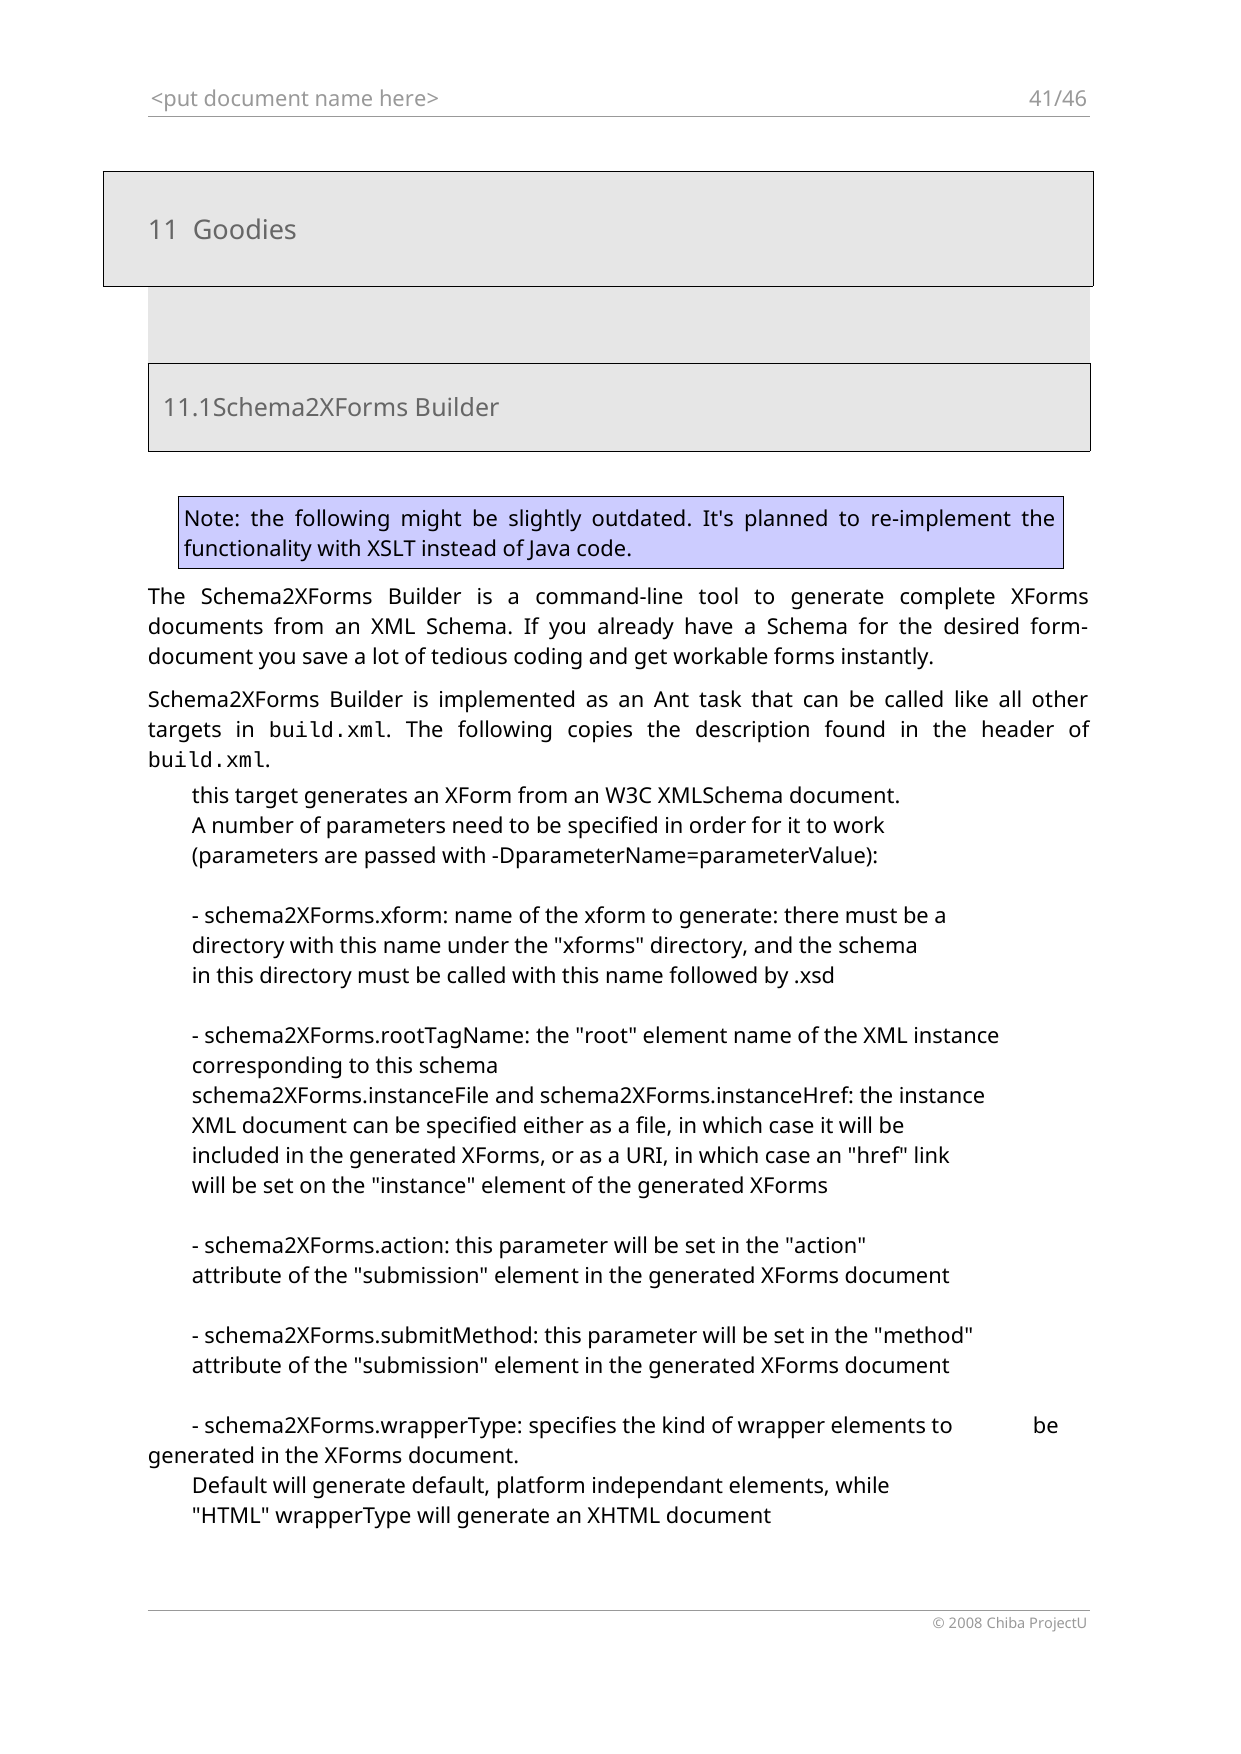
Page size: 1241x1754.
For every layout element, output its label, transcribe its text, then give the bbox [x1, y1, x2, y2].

text The Schema2XForms Builder is a command-line tool to generate complete XForms documents from an XML Schema. If you already have a Schema for the desired form-document you save a lot of tedious coding and get workable forms instantly. [148, 581, 1090, 671]
text corresponding to this schema [148, 1050, 1090, 1080]
text "HTML" wrapperType will generate an XHTML document [148, 1500, 1090, 1530]
text A number of parameters need to be specified in order for it to work [148, 810, 1090, 840]
text directory with this name under the "xforms" directory, and the schema [148, 930, 1090, 960]
subtitle Goodies [104, 172, 1093, 286]
text Note: the following might be slightly outdated. It's planned to re-implement the functionality with XSLT instead of Java code. [179, 497, 1063, 568]
text - schema2XForms.submitMethod: this parameter will be set in the "method" [148, 1320, 1090, 1350]
text - schema2XForms.wrapperType: specifies the kind of wrapper elements to be generated in the XForms document. [148, 1410, 1090, 1470]
text XML document can be specified either as a file, in which case it will be [148, 1110, 1090, 1140]
text - schema2XForms.rootTagName: the "root" element name of the XML instance [148, 1020, 1090, 1050]
text in this directory must be called with this name followed by .xsd [148, 960, 1090, 990]
text schema2XForms.instanceFile and schema2XForms.instanceHref: the instance [148, 1080, 1090, 1110]
text this target generates an XForm from an W3C XMLSchema document. [148, 780, 1090, 810]
text will be set on the "instance" element of the generated XForms [148, 1170, 1090, 1200]
text Default will generate default, platform independant elements, while [148, 1470, 1090, 1500]
text (parameters are passed with -DparameterName=parameterValue): [148, 840, 1090, 870]
text Schema2XForms Builder is implemented as an Ant task that can be called like all other targets in build.xml. The following copies the description found in the header of build.xml. [148, 683, 1090, 773]
text included in the generated XForms, or as a URI, in which case an "href" link [148, 1140, 1090, 1170]
text - schema2XForms.action: this parameter will be set in the "action" [148, 1230, 1090, 1260]
text attribute of the "submission" element in the generated XForms document [148, 1260, 1090, 1290]
text attribute of the "submission" element in the generated XForms document [148, 1350, 1090, 1380]
text - schema2XForms.xform: name of the xform to generate: there must be a [148, 900, 1090, 930]
subtitle Schema2XForms Builder [149, 364, 1090, 451]
